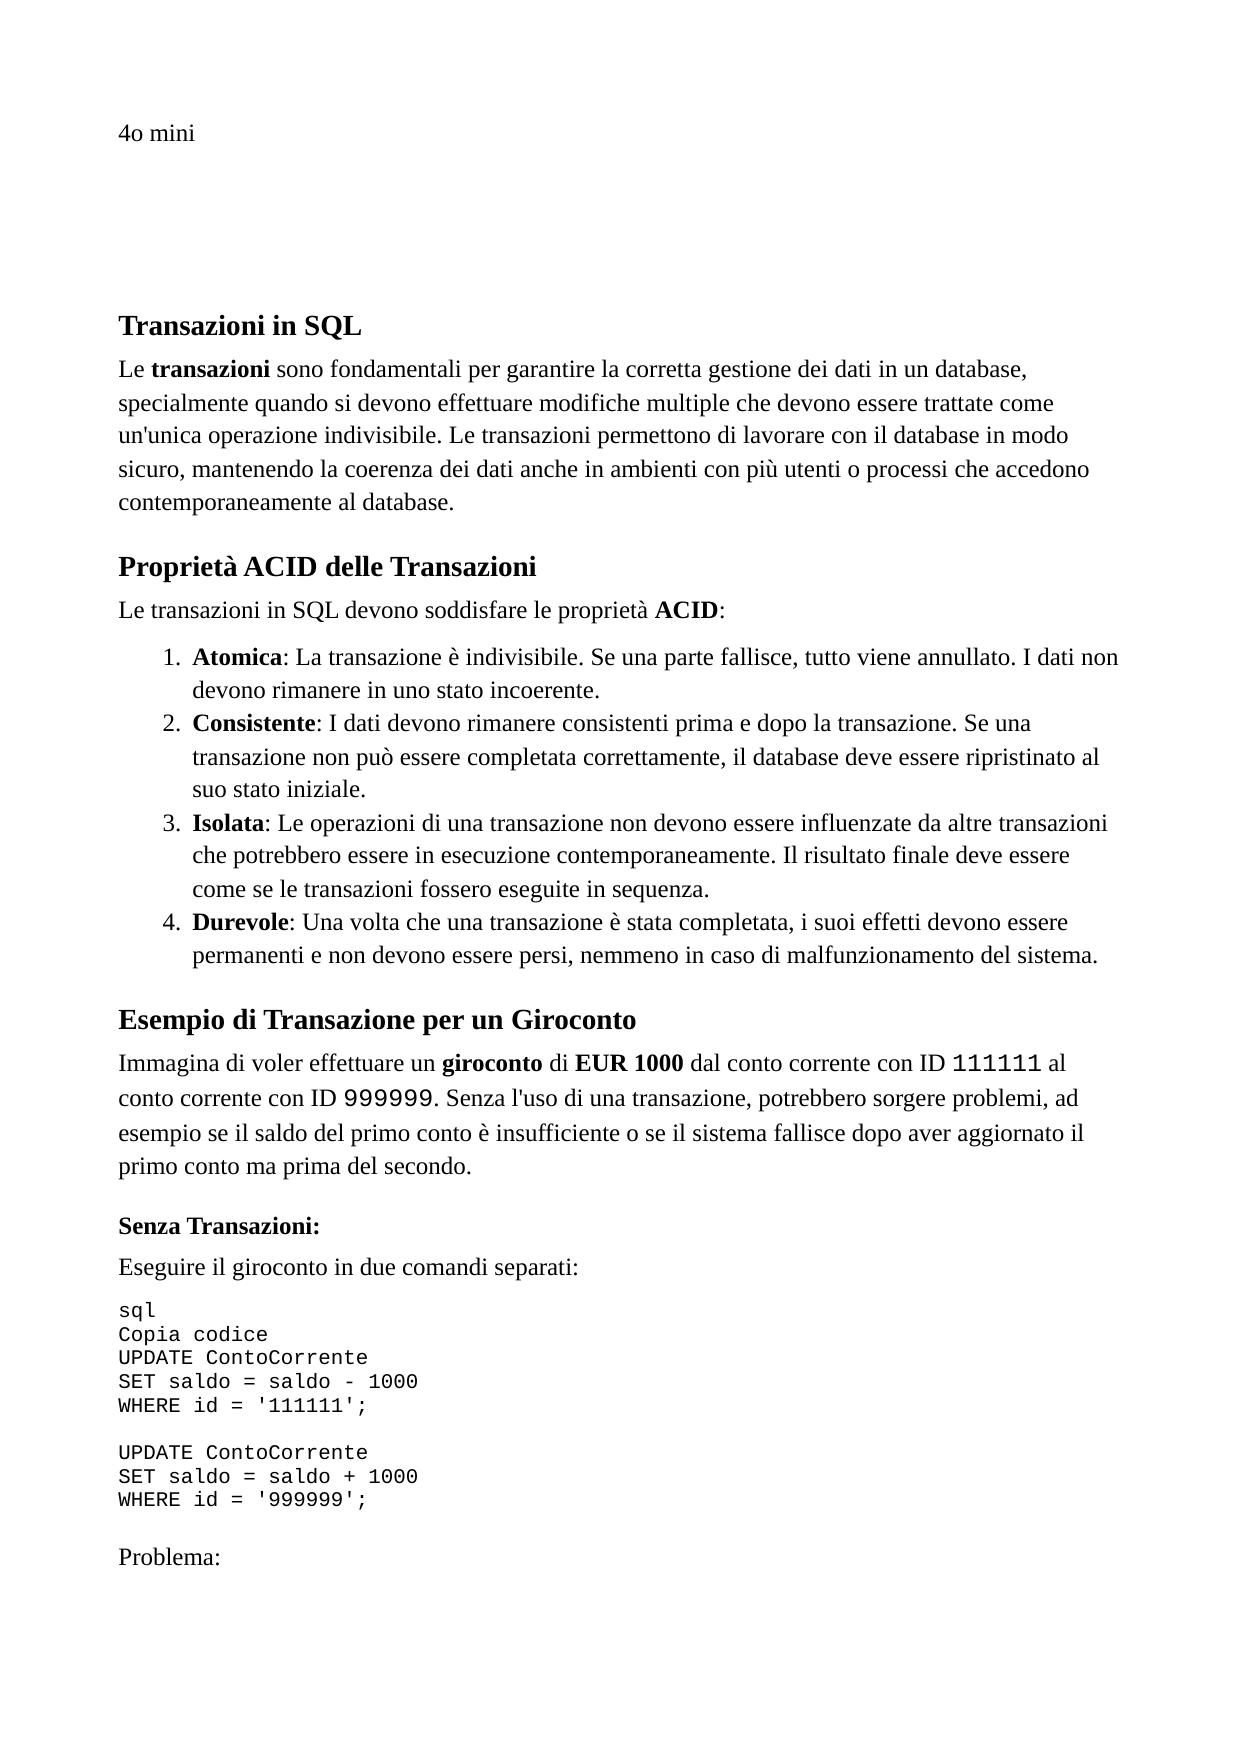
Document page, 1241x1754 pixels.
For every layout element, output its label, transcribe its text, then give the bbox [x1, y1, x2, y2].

text Eseguire il giroconto in due comandi separati: [118, 1252, 1122, 1281]
text UPDATE ContoCorrente [118, 1442, 1122, 1466]
text SET saldo = saldo + 1000 [118, 1466, 1122, 1489]
text Copia codice [118, 1324, 1122, 1347]
text Le transazioni sono fondamentali per garantire la corretta gestione dei dati in un database, specialmente quando si devono effettuare modifiche multiple che devono essere trattate come un'unica operazione indivisibile. Le transazioni permettono di lavorare con il database in modo sicuro, mantenendo la coerenza dei dati anche in ambienti con più utenti o processi che accedono contemporaneamente al database. [118, 354, 1122, 515]
text Immagina di voler effettuare un giroconto di EUR 1000 dal conto corrente con ID 111111 al conto corrente con ID 999999. Senza l'uso di una transazione, potrebbero sorgere problemi, ad esempio se il saldo del primo conto è insufficiente o se il sistema fallisce dopo aver aggiornato il primo conto ma prima del secondo. [118, 1048, 1122, 1180]
list Durevole: Una volta che una transazione è stata completata, i suoi effetti devono essere permanenti e non devono essere persi, nemmeno in caso di malfunzionamento del sistema. [162, 907, 1122, 968]
list Atomica: La transazione è indivisibile. Se una parte fallisce, tutto viene annullato. I dati non devono rimanere in uno stato incoerente. [162, 642, 1122, 704]
text sql [118, 1300, 1122, 1324]
text UPDATE ContoCorrente [118, 1347, 1122, 1371]
list Consistente: I dati devono rimanere consistenti prima e dopo la transazione. Se una transazione non può essere completata correttamente, il database deve essere ripristinato al suo stato iniziale. [162, 708, 1122, 803]
subtitle Esempio di Transazione per un Giroconto [118, 1002, 1122, 1035]
list Isolata: Le operazioni di una transazione non devono essere influenzate da altre transazioni che potrebbero essere in esecuzione contemporaneamente. Il risultato finale deve essere come se le transazioni fossero eseguite in sequenza. [162, 808, 1122, 902]
text WHERE id = '999999'; [118, 1489, 1122, 1513]
text SET saldo = saldo - 1000 [118, 1371, 1122, 1395]
text Problema: [118, 1542, 1122, 1571]
subtitle Proprietà ACID delle Transazioni [118, 549, 1122, 582]
subtitle Senza Transazioni: [118, 1211, 1122, 1240]
text 4o mini [118, 118, 1122, 147]
text Le transazioni in SQL devono soddisfare le proprietà ACID: [118, 595, 1122, 624]
text WHERE id = '111111'; [118, 1395, 1122, 1418]
subtitle Transazioni in SQL [118, 308, 1122, 342]
